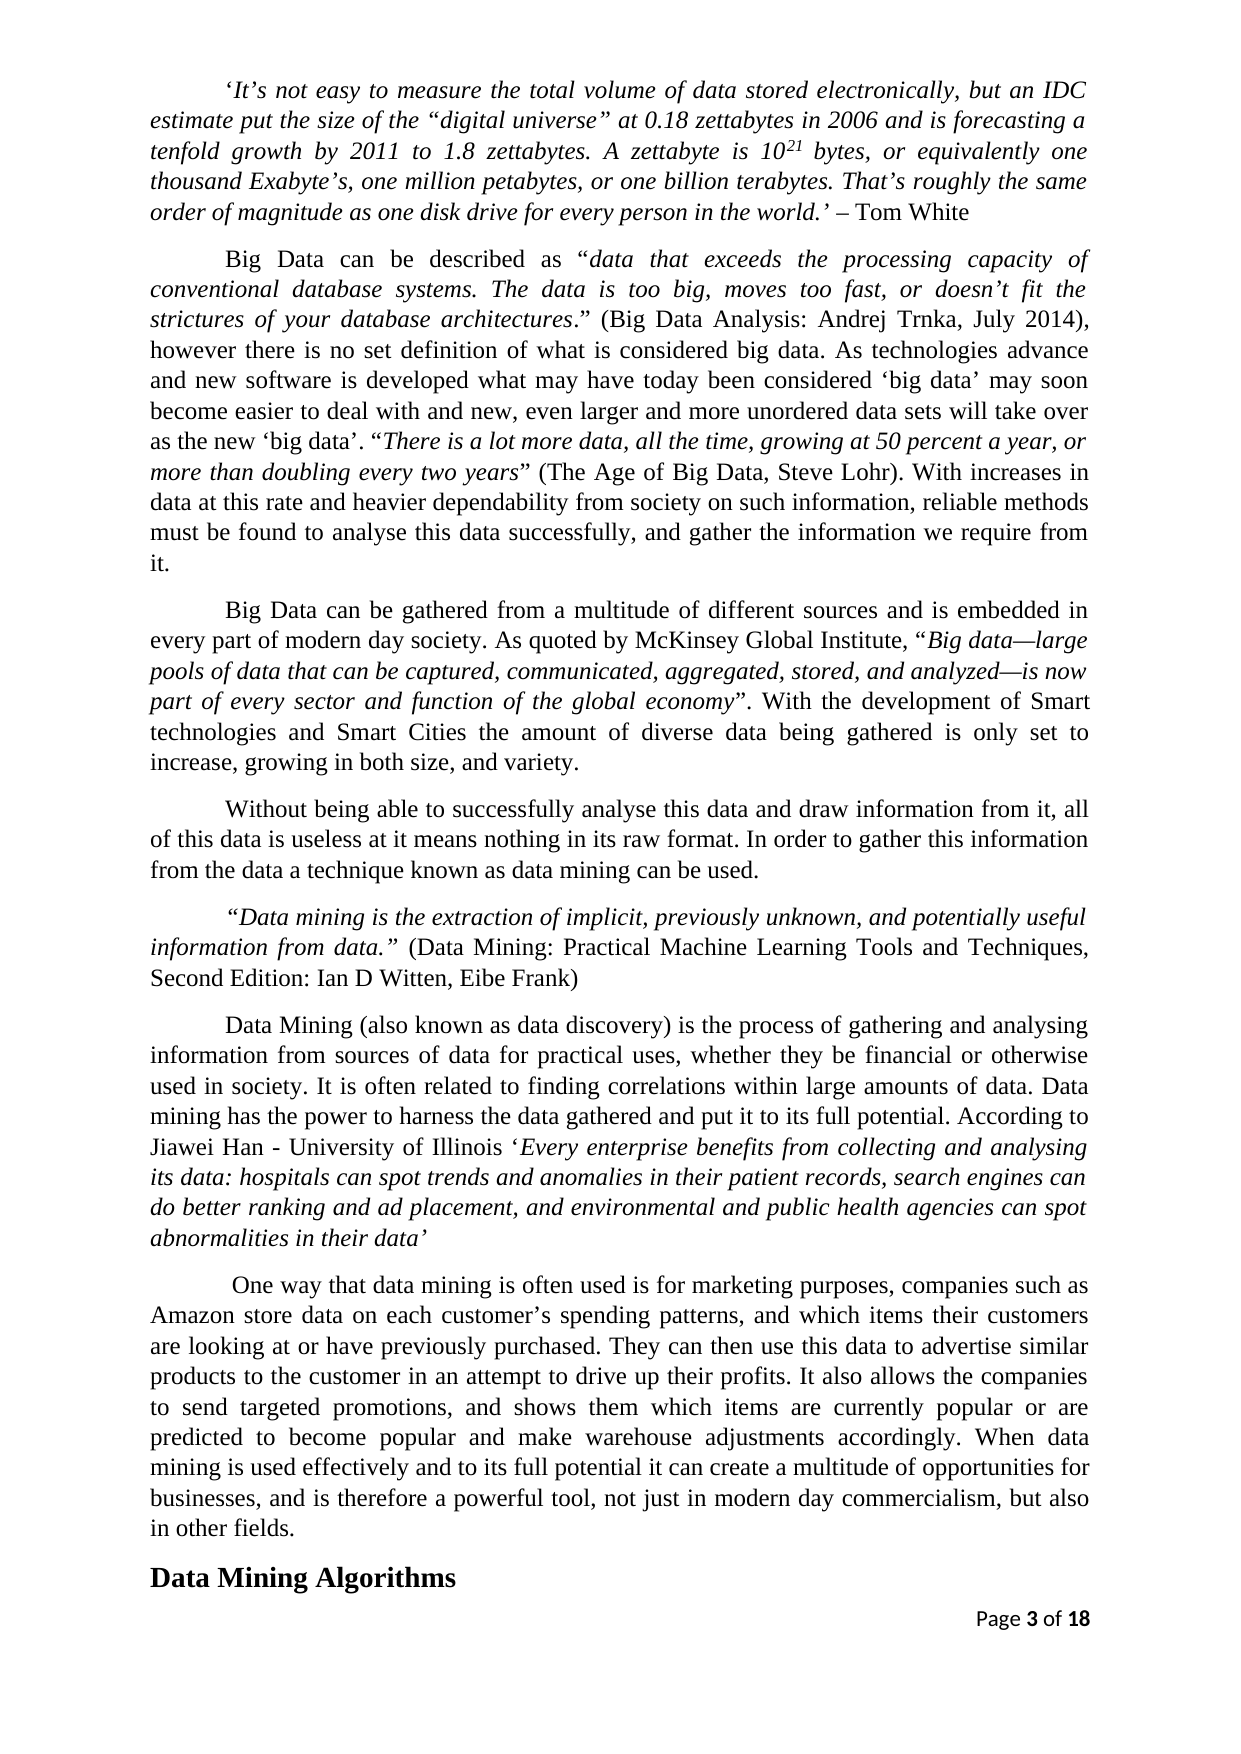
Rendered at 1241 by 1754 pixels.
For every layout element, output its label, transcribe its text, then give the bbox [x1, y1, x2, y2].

text Big Data can be described as “data that exceeds the processing capacity of conventional database systems. The data is too big, moves too fast, or doesn’t fit the strictures of your database architectures.” (Big Data Analysis: Andrej Trnka, July 2014), however there is no set definition of what is considered big data. As technologies advance and new software is developed what may have today been considered ‘big data’ may soon become easier to deal with and new, even larger and more unordered data sets will take over as the new ‘big data’. “There is a lot more data, all the time, growing at 50 percent a year, or more than doubling every two years” (The Age of Big Data, Steve Lohr). With increases in data at this rate and heavier dependability from society on such information, reliable methods must be found to analyse this data successfully, and gather the information we require from it. [150, 244, 1090, 577]
text Big Data can be gathered from a multitude of different sources and is embedded in every part of modern day society. As quoted by McKinsey Global Institute, “Big data—large pools of data that can be captured, communicated, aggregated, stored, and analyzed—is now part of every sector and function of the global economy”. With the development of Smart technologies and Smart Cities the amount of diverse data being gathered is only set to increase, growing in both size, and variety. [150, 595, 1090, 776]
text Without being able to successfully analyse this data and draw information from it, all of this data is useless at it means nothing in its raw format. In order to gather this information from the data a technique known as data mining can be used. [150, 794, 1090, 884]
text One way that data mining is often used is for marketing purposes, companies such as Amazon store data on each customer’s spending patterns, and which items their customers are looking at or have previously purchased. They can then use this data to advertise similar products to the customer in an attempt to drive up their profits. It also allows the companies to send targeted promotions, and shows them which items are currently popular or are predicted to become popular and make warehouse adjustments accordingly. When data mining is used effectively and to its full potential it can create a multitude of opportunities for businesses, and is therefore a powerful tool, not just in modern day commercialism, but also in other fields. [150, 1270, 1090, 1542]
text ‘It’s not easy to measure the total volume of data stored electronically, but an IDC estimate put the size of the “digital universe” at 0.18 zettabytes in 2006 and is forecasting a tenfold growth by 2011 to 1.8 zettabytes. A zettabyte is 1021 bytes, or equivalently one thousand Exabyte’s, one million petabytes, or one billion terabytes. That’s roughly the same order of magnitude as one disk drive for every person in the world.’ – Tom White [150, 75, 1090, 225]
text Data Mining (also known as data discovery) is the process of gathering and analysing information from sources of data for practical uses, whether they be financial or otherwise used in society. It is often related to finding correlations within large amounts of data. Data mining has the power to harness the data gathered and put it to its full potential. According to Jiawei Han - University of Illinois ‘Every enterprise benefits from collecting and analysing its data: hospitals can spot trends and anomalies in their patient records, search engines can do better ranking and ad placement, and environmental and public health agencies can spot abnormalities in their data’ [150, 1010, 1090, 1252]
text “Data mining is the extraction of implicit, previously unknown, and potentially useful information from data.” (Data Mining: Practical Machine Learning Tools and Techniques, Second Edition: Ian D Witten, Eibe Frank) [150, 902, 1090, 992]
text Data Mining Algorithms [150, 1560, 1090, 1594]
